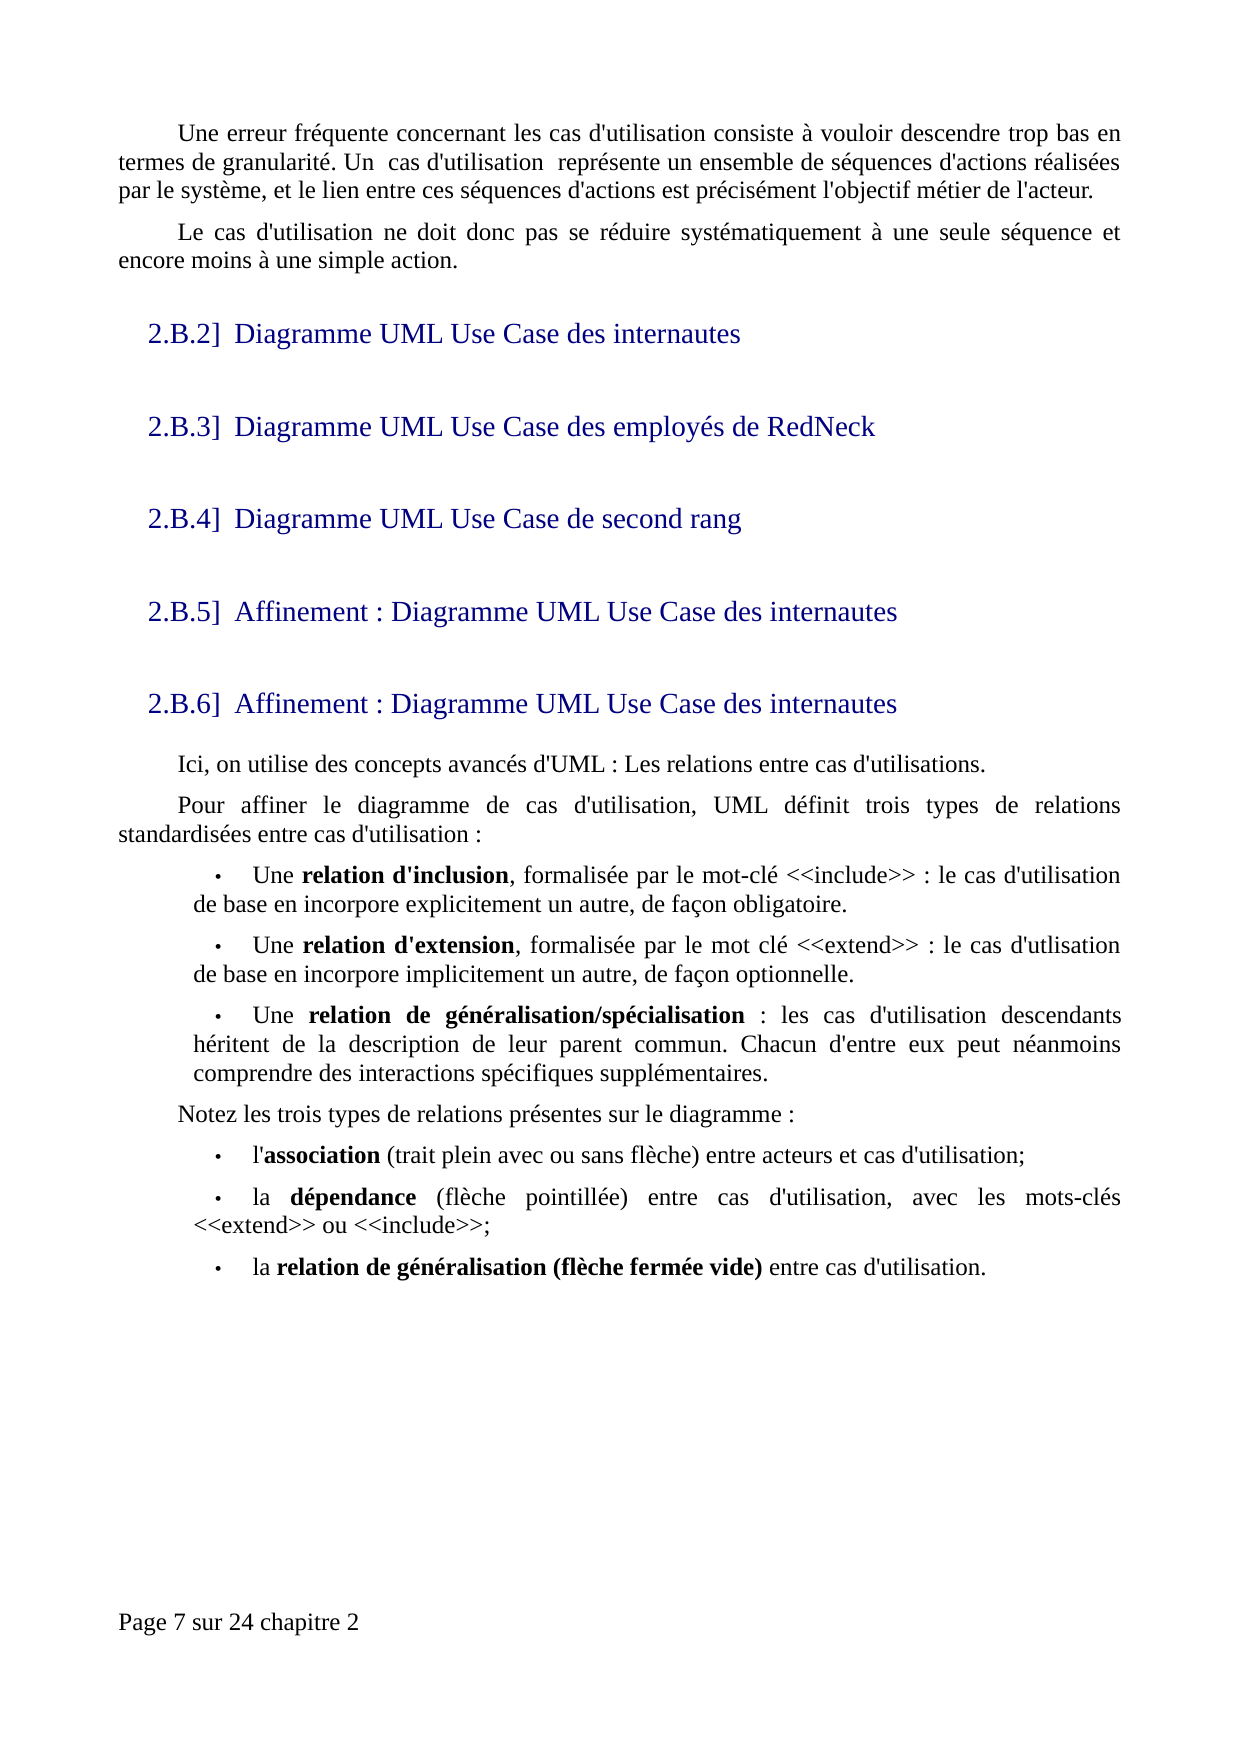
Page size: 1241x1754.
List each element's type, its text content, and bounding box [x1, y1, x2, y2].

text Ici, on utilise des concepts avancés d'UML : Les relations entre cas d'utilisations. [118, 749, 1122, 778]
text Une erreur fréquente concernant les cas d'utilisation consiste à vouloir descendre trop bas en termes de granularité. Un cas d'utilisation représente un ensemble de séquences d'actions réalisées par le système, et le lien entre ces séquences d'actions est précisément l'objectif métier de l'acteur. [118, 118, 1122, 204]
list la relation de généralisation (flèche fermée vide) entre cas d'utilisation. [156, 1252, 1122, 1281]
subtitle Diagramme UML Use Case des internautes [148, 316, 1122, 350]
list Une relation d'extension, formalisée par le mot clé <<extend>> : le cas d'utlisation de base en incorpore implicitement un autre, de façon optionnelle. [156, 931, 1122, 988]
subtitle Affinement : Diagramme UML Use Case des internautes [148, 686, 1122, 720]
text Pour affiner le diagramme de cas d'utilisation, UML définit trois types de relations standardisées entre cas d'utilisation : [118, 791, 1122, 848]
list Une relation d'inclusion, formalisée par le mot-clé <<include>> : le cas d'utilisation de base en incorpore explicitement un autre, de façon obligatoire. [156, 861, 1122, 918]
text Le cas d'utilisation ne doit donc pas se réduire systématiquement à une seule séquence et encore moins à une simple action. [118, 217, 1122, 274]
text Notez les trois types de relations présentes sur le diagramme : [118, 1099, 1122, 1128]
list Une relation de généralisation/spécialisation : les cas d'utilisation descendants héritent de la description de leur parent commun. Chacun d'entre eux peut néanmoins comprendre des interactions spécifiques supplémentaires. [156, 1001, 1122, 1087]
subtitle Diagramme UML Use Case de second rang [148, 501, 1122, 535]
list la dépendance (flèche pointillée) entre cas d'utilisation, avec les mots-clés <<extend>> ou <<include>>; [156, 1182, 1122, 1239]
subtitle Diagramme UML Use Case des employés de RedNeck [148, 409, 1122, 442]
list l'association (trait plein avec ou sans flèche) entre acteurs et cas d'utilisation; [156, 1141, 1122, 1169]
subtitle Affinement : Diagramme UML Use Case des internautes [148, 594, 1122, 627]
